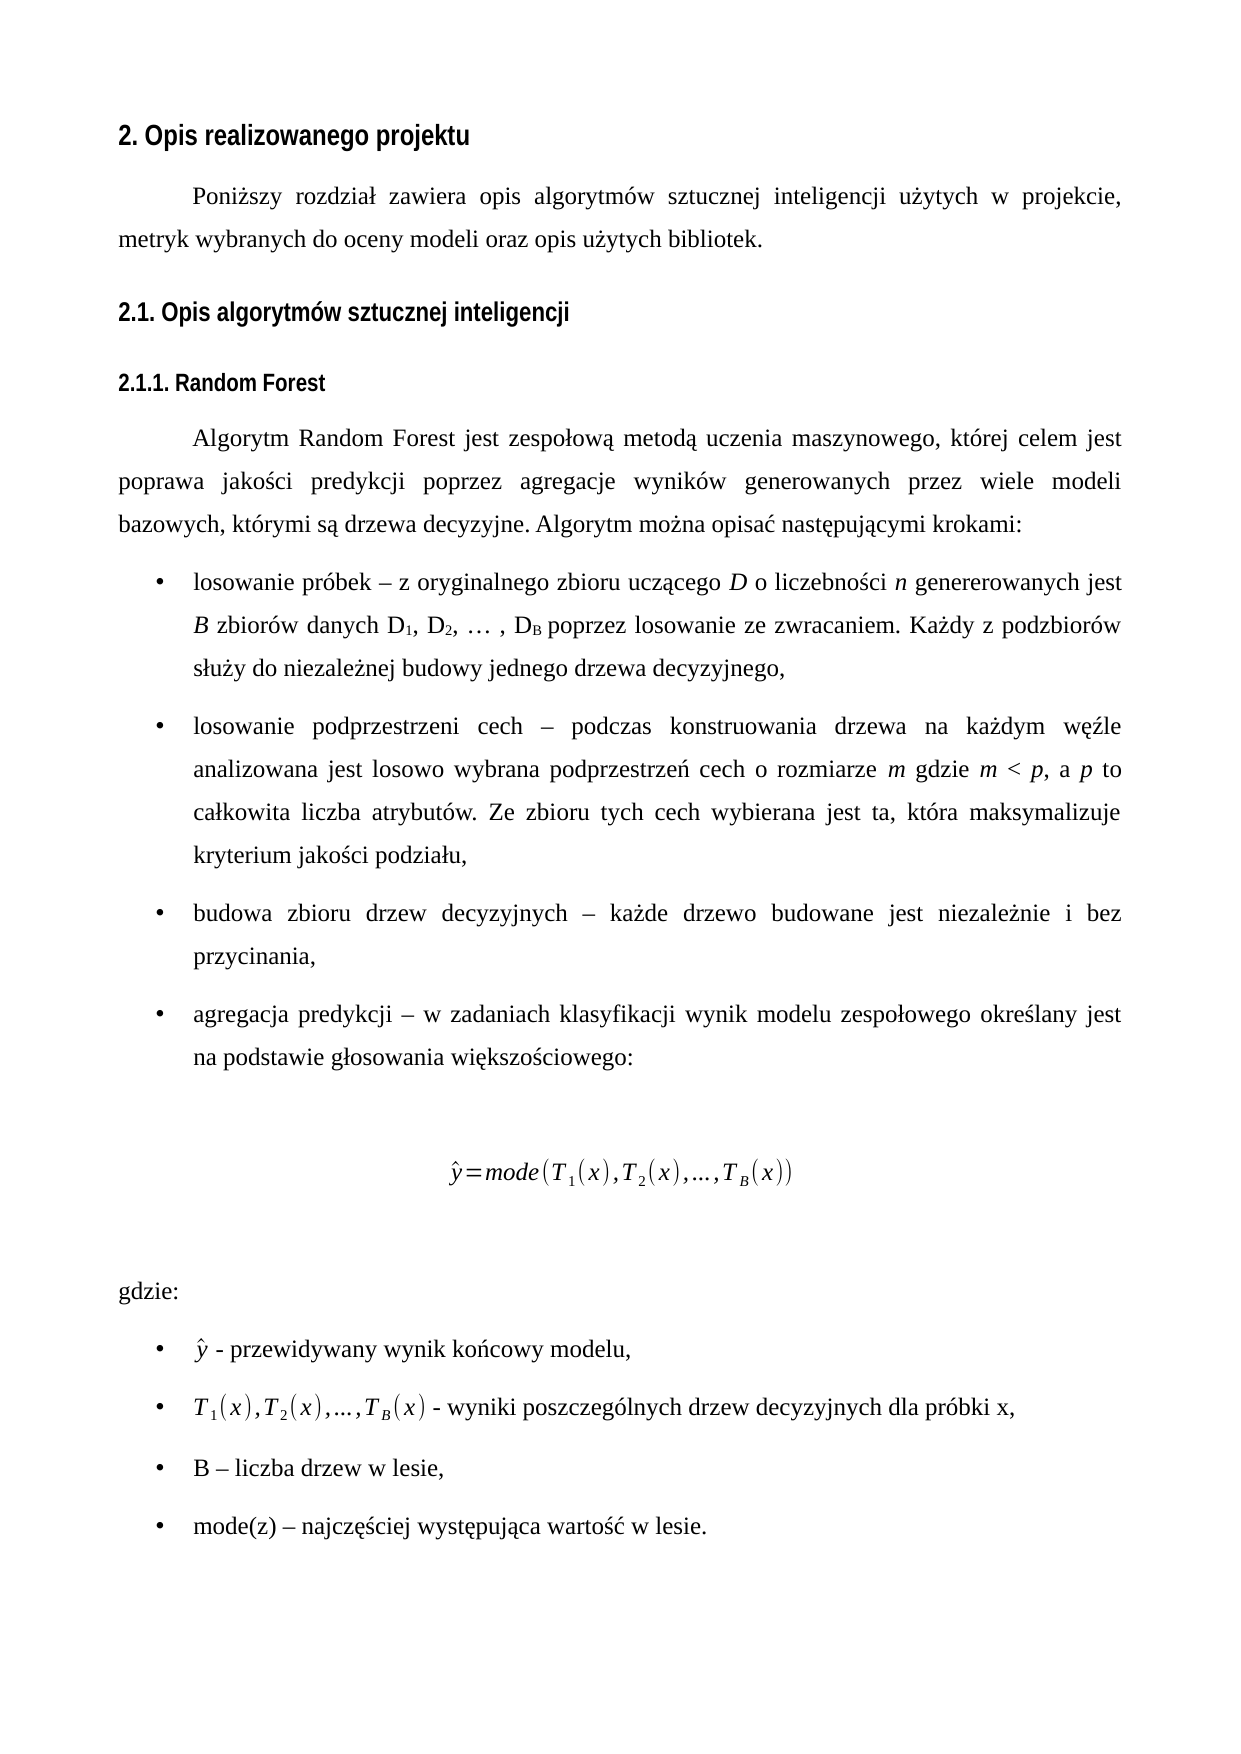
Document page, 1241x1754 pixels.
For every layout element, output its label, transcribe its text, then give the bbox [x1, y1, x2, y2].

text Poniższy rozdział zawiera opis algorytmów sztucznej inteligencji użytych w projekcie, metryk wybranych do oceny modeli oraz opis użytych bibliotek. [118, 181, 1122, 253]
text Algorytm Random Forest jest zespołową metodą uczenia maszynowego, której celem jest poprawa jakości predykcji poprzez agregacje wyników generowanych przez wiele modeli bazowych, którymi są drzewa decyzyjne. Algorytm można opisać następującymi krokami: [118, 423, 1122, 538]
subtitle 2.1. Opis algorytmów sztucznej inteligencji [118, 296, 1122, 327]
list - przewidywany wynik końcowy modelu, [156, 1334, 1122, 1363]
subtitle 2.1.1. Random Forest [118, 368, 1122, 396]
text gdzie: [118, 1276, 1122, 1305]
list agregacja predykcji – w zadaniach klasyfikacji wynik modelu zespołowego określany jest na podstawie głosowania większościowego: [156, 999, 1122, 1071]
list mode(z) – najczęściej występująca wartość w lesie. [156, 1511, 1122, 1539]
list B – liczba drzew w lesie, [156, 1453, 1122, 1482]
list budowa zbioru drzew decyzyjnych – każde drzewo budowane jest niezależnie i bez przycinania, [156, 898, 1122, 970]
list - wyniki poszczególnych drzew decyzyjnych dla próbki x, [156, 1392, 1122, 1424]
list losowanie próbek – z oryginalnego zbioru uczącego D o liczebności n genererowanych jest B zbiorów danych D1, D2, … , DB poprzez losowanie ze zwracaniem. Każdy z podzbiorów służy do niezależnej budowy jednego drzewa decyzyjnego, [156, 567, 1122, 682]
list losowanie podprzestrzeni cech – podczas konstruowania drzewa na każdym węźle analizowana jest losowo wybrana podprzestrzeń cech o rozmiarze m gdzie m < p, a p to całkowita liczba atrybutów. Ze zbioru tych cech wybierana jest ta, która maksymalizuje kryterium jakości podziału, [156, 711, 1122, 869]
subtitle 2. Opis realizowanego projektu [118, 118, 1122, 152]
